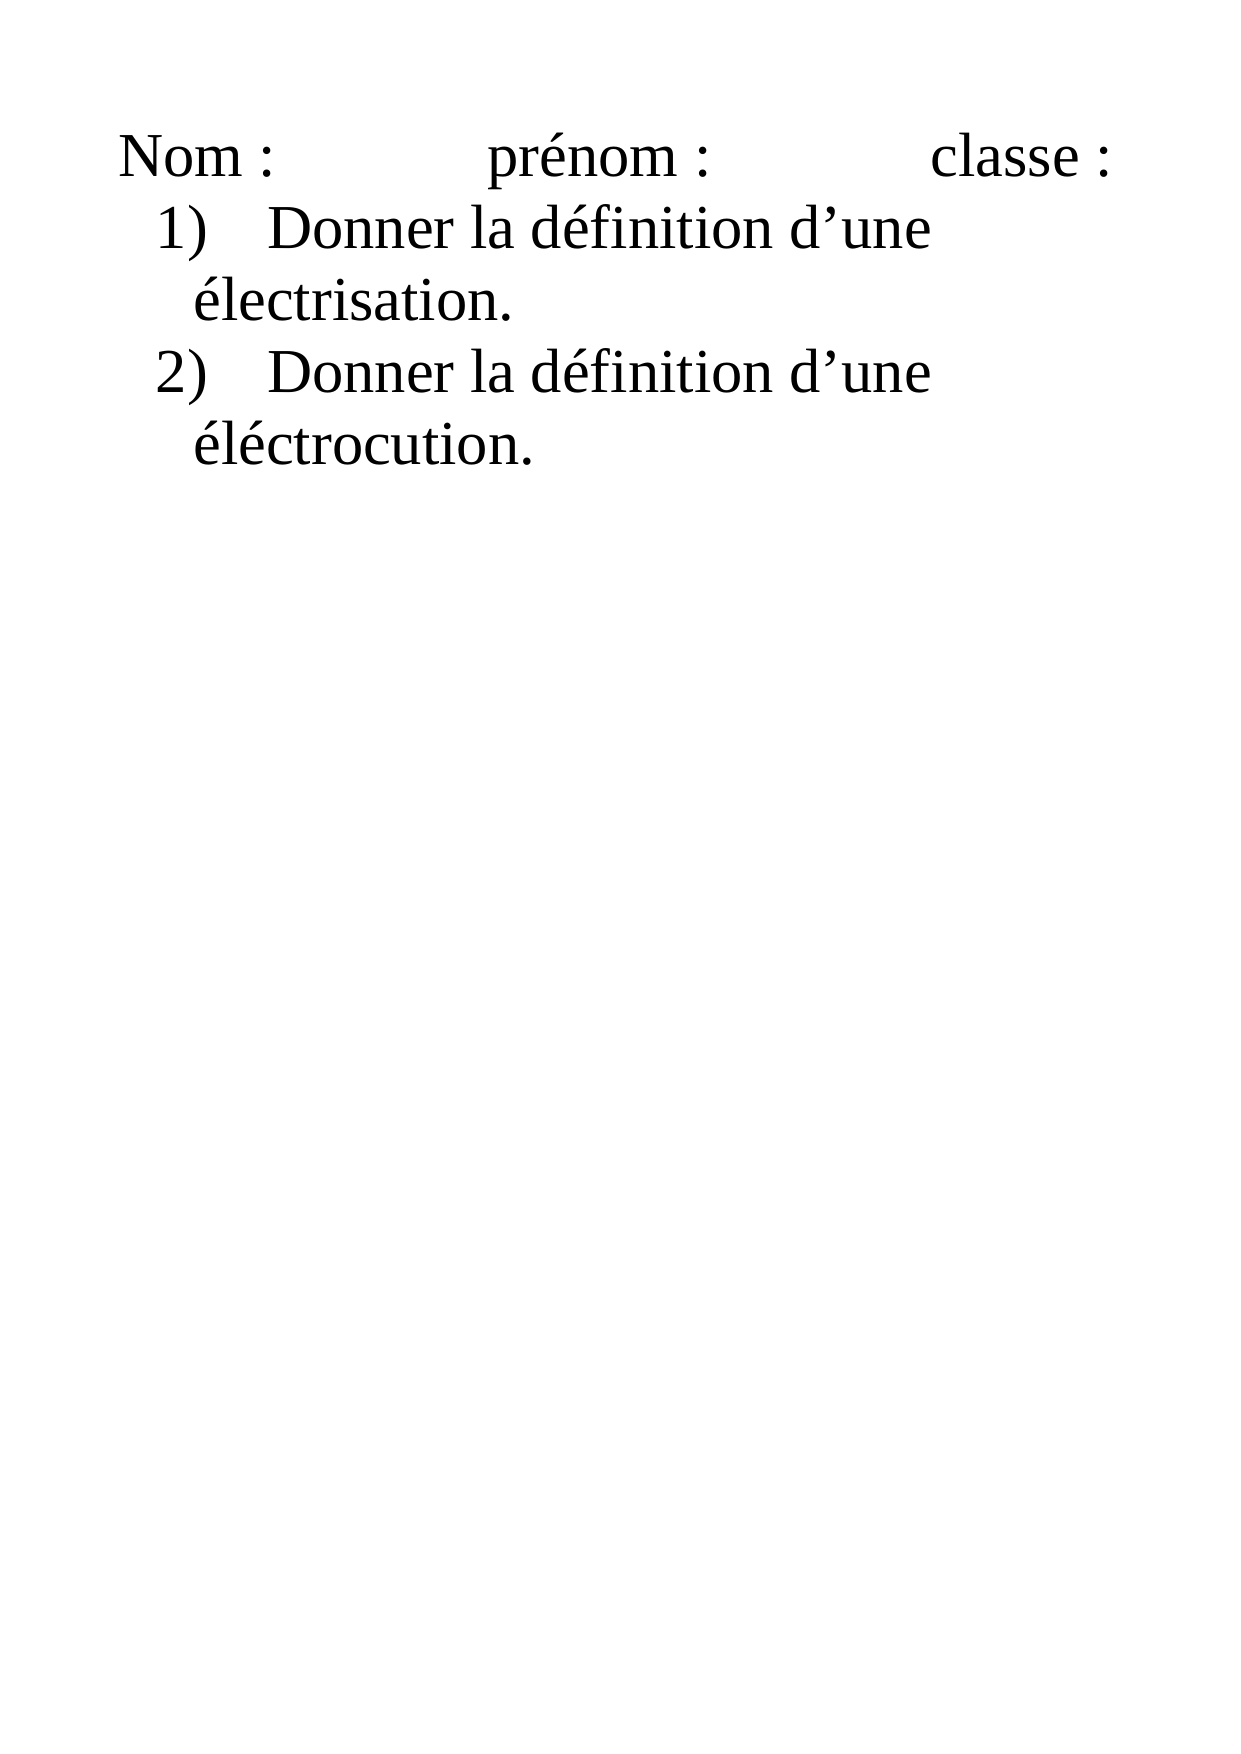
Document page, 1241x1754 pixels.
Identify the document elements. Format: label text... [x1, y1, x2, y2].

list Donner la définition d’une éléctrocution. [156, 334, 1122, 478]
text Nom : prénom : classe : [118, 118, 1122, 190]
list Donner la définition d’une électrisation. [156, 190, 1122, 334]
